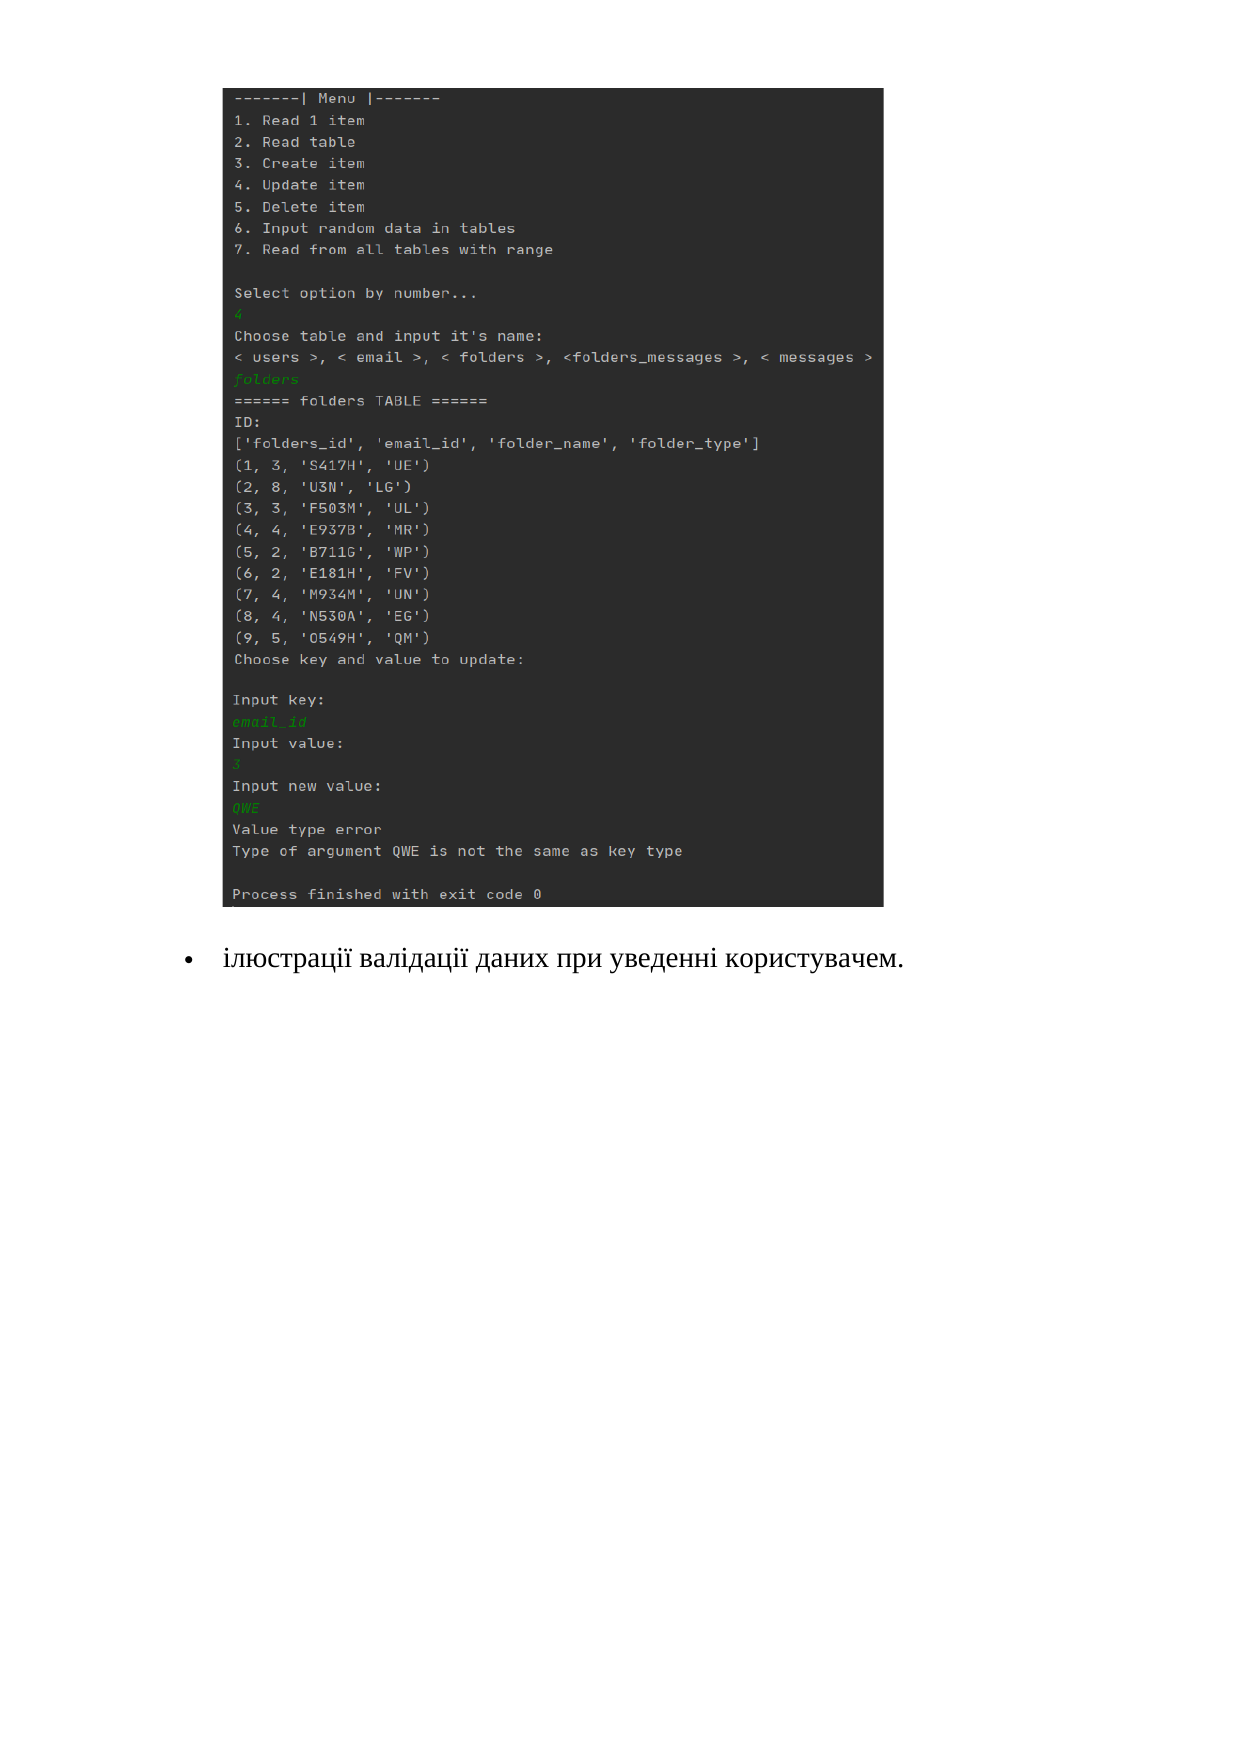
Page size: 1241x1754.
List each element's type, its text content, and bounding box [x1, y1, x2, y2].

list ілюстрації валідації даних при уведенні користувачем. [185, 941, 1152, 974]
